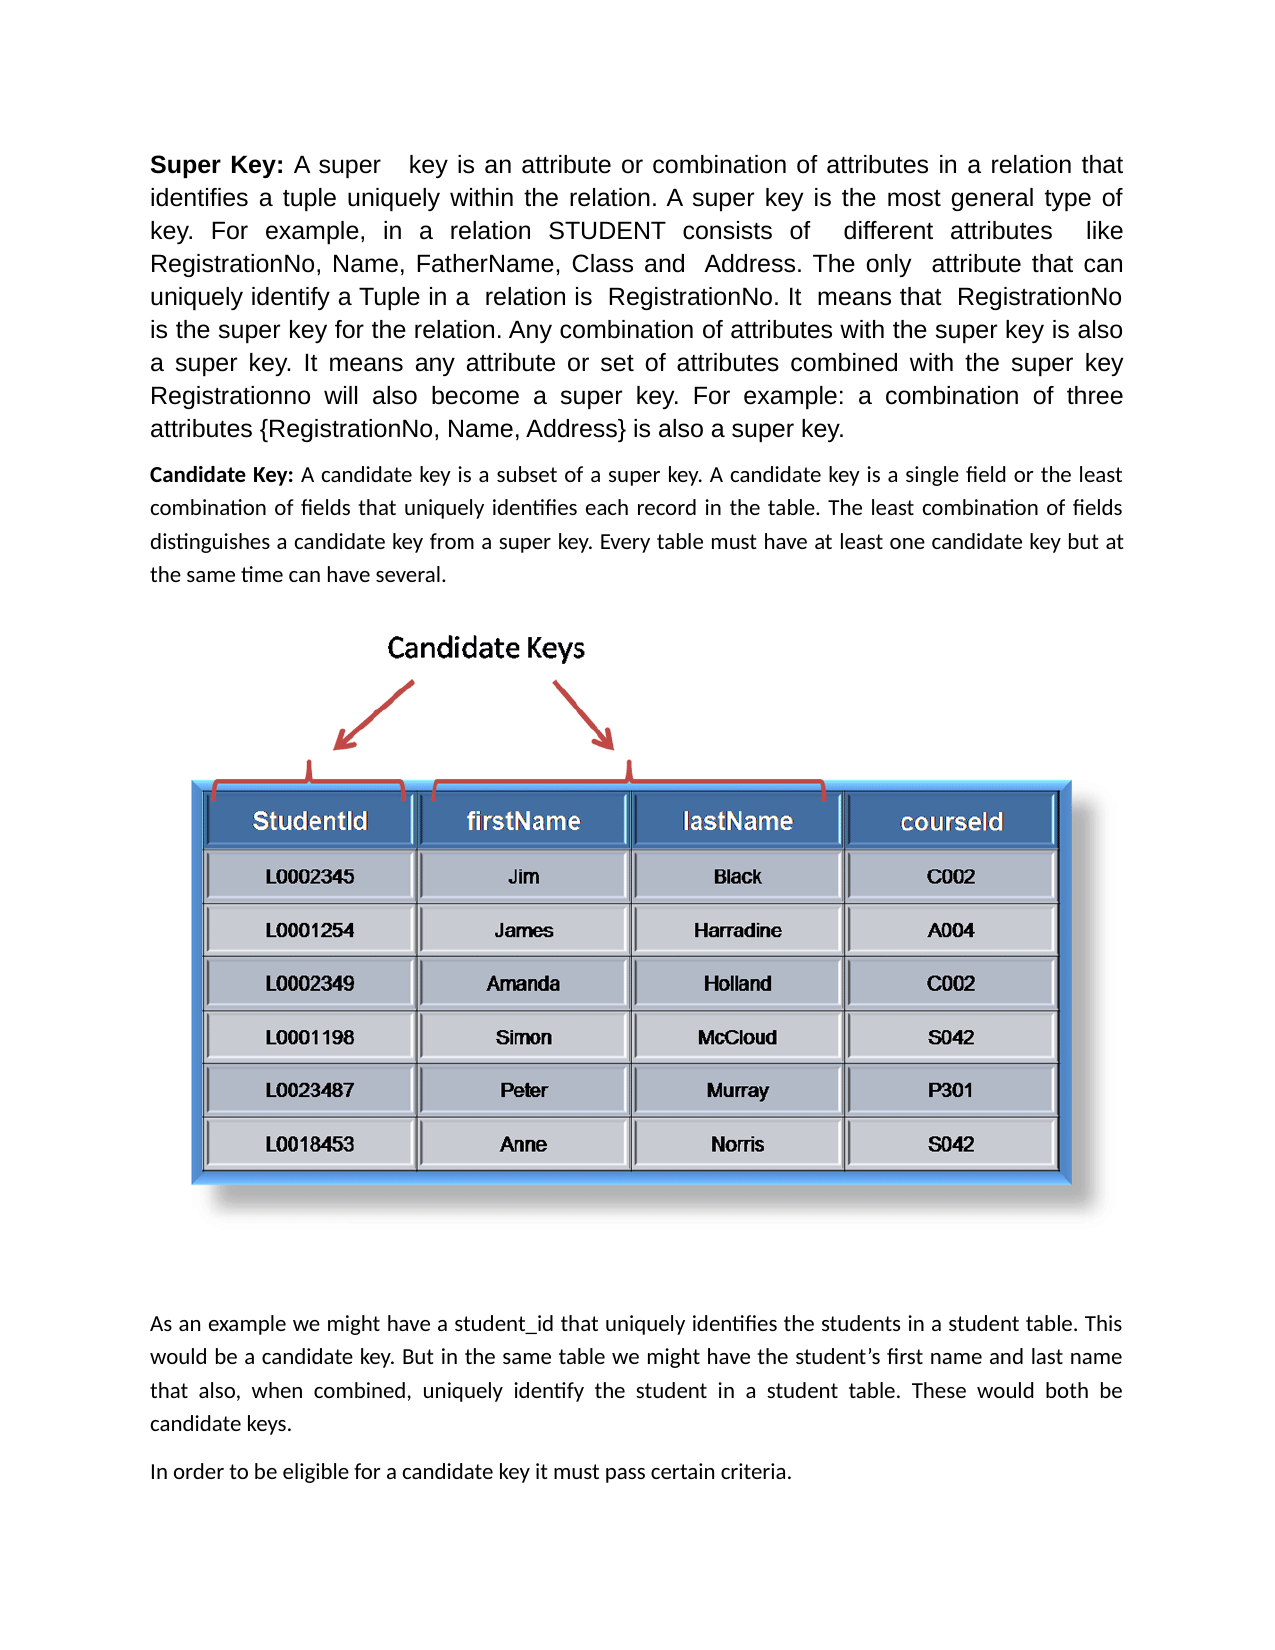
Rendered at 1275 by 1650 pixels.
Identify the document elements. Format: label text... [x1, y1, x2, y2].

picture [150, 608, 1125, 1235]
text Candidate Key: A candidate key is a subset of a super key. A candidate key is a single field or the least combination of fields that uniquely identifies each record in the table. The least combination of fields distinguishes a candidate key from a super key. Every table must have at least one candidate key but at the same time can have several. [150, 460, 1125, 588]
subtitle Super Key: A super key is an attribute or combination of attributes in a relation that identifies a tuple uniquely within the relation. A super key is the most general type of key. For example, in a relation STUDENT consists of different attributes like RegistrationNo, Name, FatherName, Class and Address. The only attribute that can uniquely identify a Tuple in a relation is RegistrationNo. It means that RegistrationNo is the super key for the relation. Any combination of attributes with the super key is also a super key. It means any attribute or set of attributes combined with the super key Registrationno will also become a super key. For example: a combination of three attributes {RegistrationNo, Name, Address} is also a super key. [150, 150, 1125, 443]
text In order to be eligible for a candidate key it must pass certain criteria. [150, 1457, 1125, 1485]
text As an example we might have a student_id that uniquely identifies the students in a student table. This would be a candidate key. But in the same table we might have the student’s first name and last name that also, when combined, uniquely identify the student in a student table. These would both be candidate keys. [150, 1309, 1125, 1437]
